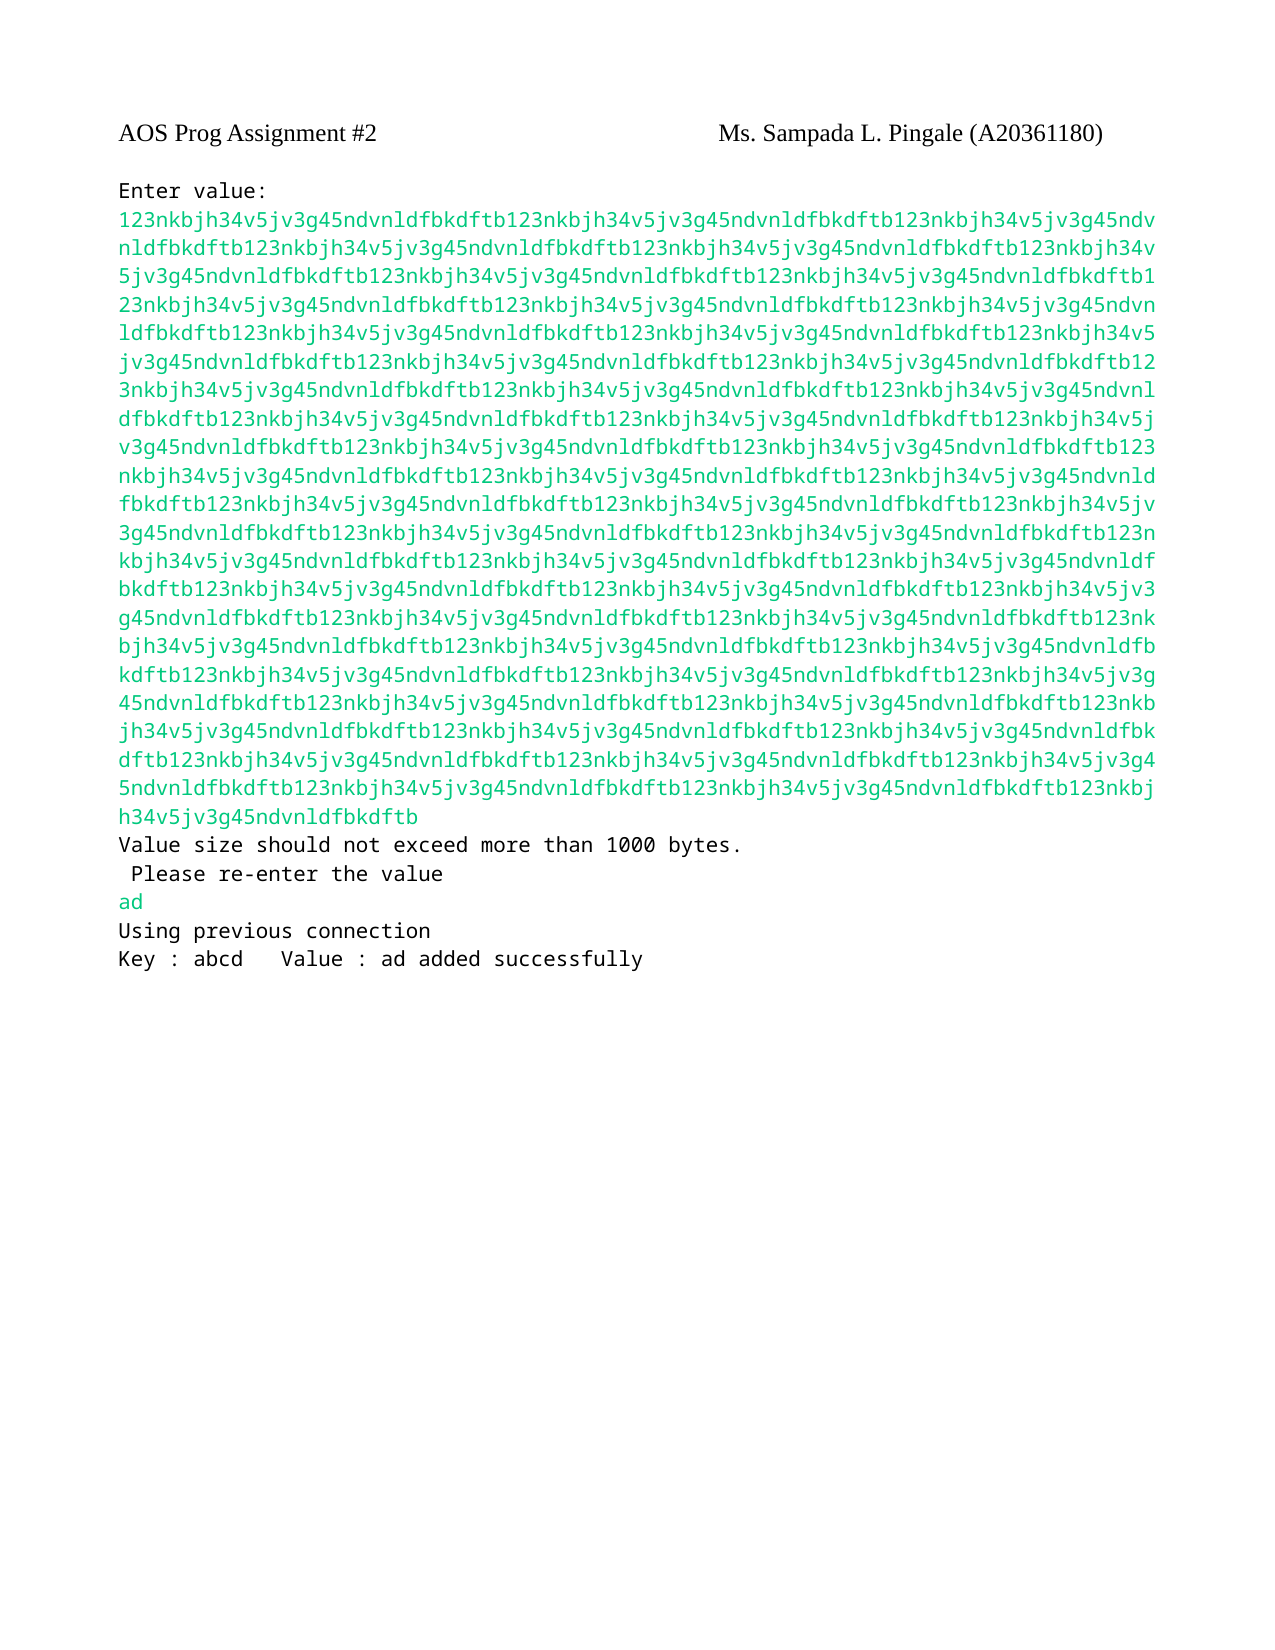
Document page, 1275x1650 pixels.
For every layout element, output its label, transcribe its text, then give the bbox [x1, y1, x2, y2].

text Enter value: [118, 176, 1157, 205]
text Please re-enter the value [118, 859, 1157, 887]
text 123nkbjh34v5jv3g45ndvnldfbkdftb123nkbjh34v5jv3g45ndvnldfbkdftb123nkbjh34v5jv3g45ndvnldfbkdftb123nkbjh34v5jv3g45ndvnldfbkdftb123nkbjh34v5jv3g45ndvnldfbkdftb123nkbjh34v5jv3g45ndvnldfbkdftb123nkbjh34v5jv3g45ndvnldfbkdftb123nkbjh34v5jv3g45ndvnldfbkdftb123nkbjh34v5jv3g45ndvnldfbkdftb123nkbjh34v5jv3g45ndvnldfbkdftb123nkbjh34v5jv3g45ndvnldfbkdftb123nkbjh34v5jv3g45ndvnldfbkdftb123nkbjh34v5jv3g45ndvnldfbkdftb123nkbjh34v5jv3g45ndvnldfbkdftb123nkbjh34v5jv3g45ndvnldfbkdftb123nkbjh34v5jv3g45ndvnldfbkdftb123nkbjh34v5jv3g45ndvnldfbkdftb123nkbjh34v5jv3g45ndvnldfbkdftb123nkbjh34v5jv3g45ndvnldfbkdftb123nkbjh34v5jv3g45ndvnldfbkdftb123nkbjh34v5jv3g45ndvnldfbkdftb123nkbjh34v5jv3g45ndvnldfbkdftb123nkbjh34v5jv3g45ndvnldfbkdftb123nkbjh34v5jv3g45ndvnldfbkdftb123nkbjh34v5jv3g45ndvnldfbkdftb123nkbjh34v5jv3g45ndvnldfbkdftb123nkbjh34v5jv3g45ndvnldfbkdftb123nkbjh34v5jv3g45ndvnldfbkdftb123nkbjh34v5jv3g45ndvnldfbkdftb123nkbjh34v5jv3g45ndvnldfbkdftb123nkbjh34v5jv3g45ndvnldfbkdftb123nkbjh34v5jv3g45ndvnldfbkdftb123nkbjh34v5jv3g45ndvnldfbkdftb123nkbjh34v5jv3g45ndvnldfbkdftb123nkbjh34v5jv3g45ndvnldfbkdftb123nkbjh34v5jv3g45ndvnldfbkdftb123nkbjh34v5jv3g45ndvnldfbkdftb123nkbjh34v5jv3g45ndvnldfbkdftb123nkbjh34v5jv3g45ndvnldfbkdftb123nkbjh34v5jv3g45ndvnldfbkdftb123nkbjh34v5jv3g45ndvnldfbkdftb123nkbjh34v5jv3g45ndvnldfbkdftb123nkbjh34v5jv3g45ndvnldfbkdftb123nkbjh34v5jv3g45ndvnldfbkdftb123nkbjh34v5jv3g45ndvnldfbkdftb123nkbjh34v5jv3g45ndvnldfbkdftb123nkbjh34v5jv3g45ndvnldfbkdftb123nkbjh34v5jv3g45ndvnldfbkdftb123nkbjh34v5jv3g45ndvnldfbkdftb123nkbjh34v5jv3g45ndvnldfbkdftb123nkbjh34v5jv3g45ndvnldfbkdftb123nkbjh34v5jv3g45ndvnldfbkdftb123nkbjh34v5jv3g45ndvnldfbkdftb123nkbjh34v5jv3g45ndvnldfbkdftb123nkbjh34v5jv3g45ndvnldfbkdftb123nkbjh34v5jv3g45ndvnldfbkdftb123nkbjh34v5jv3g45ndvnldfbkdftb [118, 205, 1157, 830]
text ad [118, 887, 1157, 916]
text Using previous connection [118, 916, 1157, 944]
text Value size should not exceed more than 1000 bytes. [118, 830, 1157, 859]
text Key : abcd Value : ad added successfully [118, 944, 1157, 973]
